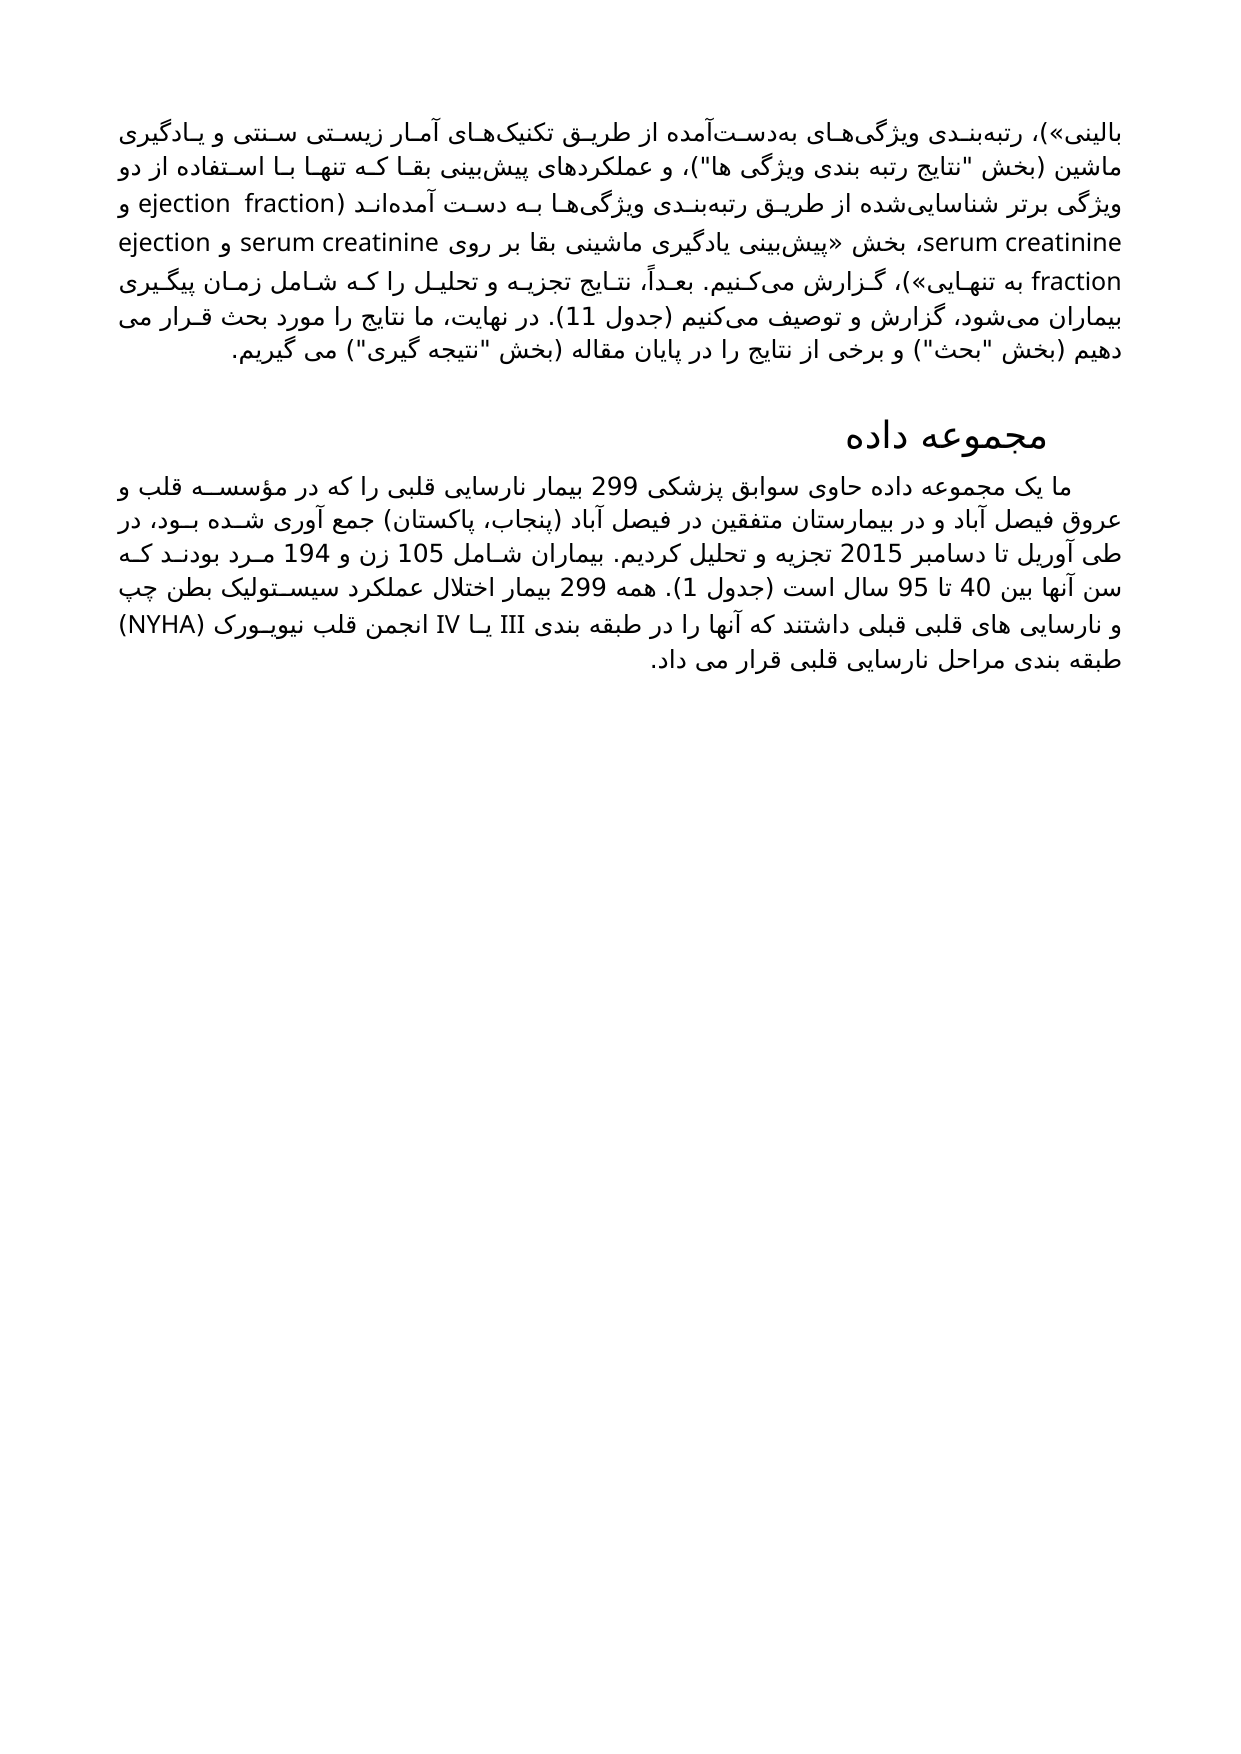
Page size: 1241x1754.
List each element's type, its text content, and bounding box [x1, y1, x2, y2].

text ما یک مجموعه داده حاوی سوابق پزشکی 299 بیمار نارسایی قلبی را که در مؤسسه قلب و عروق فیصل آباد و در بیمارستان متفقین در فیصل آباد (پنجاب، پاکستان) جمع آوری شده بود، در طی آوریل تا دسامبر 2015 تجزیه و تحلیل کردیم. بیماران شامل 105 زن و 194 مرد بودند که سن آنها بین 40 تا 95 سال است (جدول 1). همه 299 بیمار اختلال عملکرد سیستولیک بطن چپ و نارسایی های قلبی قبلی داشتند که آنها را در طبقه بندی III یا IV انجمن قلب نیویورک (NYHA) طبقه بندی مراحل نارسایی قلبی قرار می داد. [118, 472, 1122, 674]
subtitle مجموعه داده [118, 409, 1122, 460]
text به طور خاص، ابتدا مجموعه داده تحلیل شده و ویژگی‌های آن (بخش «مجموعه داده»)، و سپس روش‌هایی را که برای پیش‌بینی بقا و رتبه‌بندی ویژگی‌ها استفاده کردیم (بخش «روش‌ها») توضیح می‌دهیم. در (بخش «نتایج»)، عملکردهای پیش‌بینی بقا را که از طریق همه طبقه‌بندی‌کننده‌های بکار گرفته شده (بخش «پیش‌بینی یادگیری ماشینی بقا در همه ویژگی‌های بالینی»)، رتبه‌بندی ویژگی‌های به‌دست‌آمده از طریق تکنیک‌های آمار زیستی سنتی و یادگیری ماشین (بخش "نتایج رتبه بندی ویژگی ها")، و عملکردهای پیش‌بینی بقا که تنها با استفاده از دو ویژگی برتر شناسایی‌شده از طریق رتبه‌بندی ویژگی‌ها به دست آمده‌اند (ejection fraction و serum creatinine، بخش «پیش‌بینی یادگیری ماشینی بقا بر روی serum creatinine و ejection fraction به تنهایی»)، گزارش می‌کنیم. بعداً، نتایج تجزیه و تحلیل را که شامل زمان پیگیری بیماران می‌شود، گزارش و توصیف می‌کنیم (جدول 11). در نهایت، ما نتایج را مورد بحث قرار می دهیم (بخش "بحث") و برخی از نتایج را در پایان مقاله (بخش "نتیجه گیری") می گیریم. [118, 118, 1122, 365]
